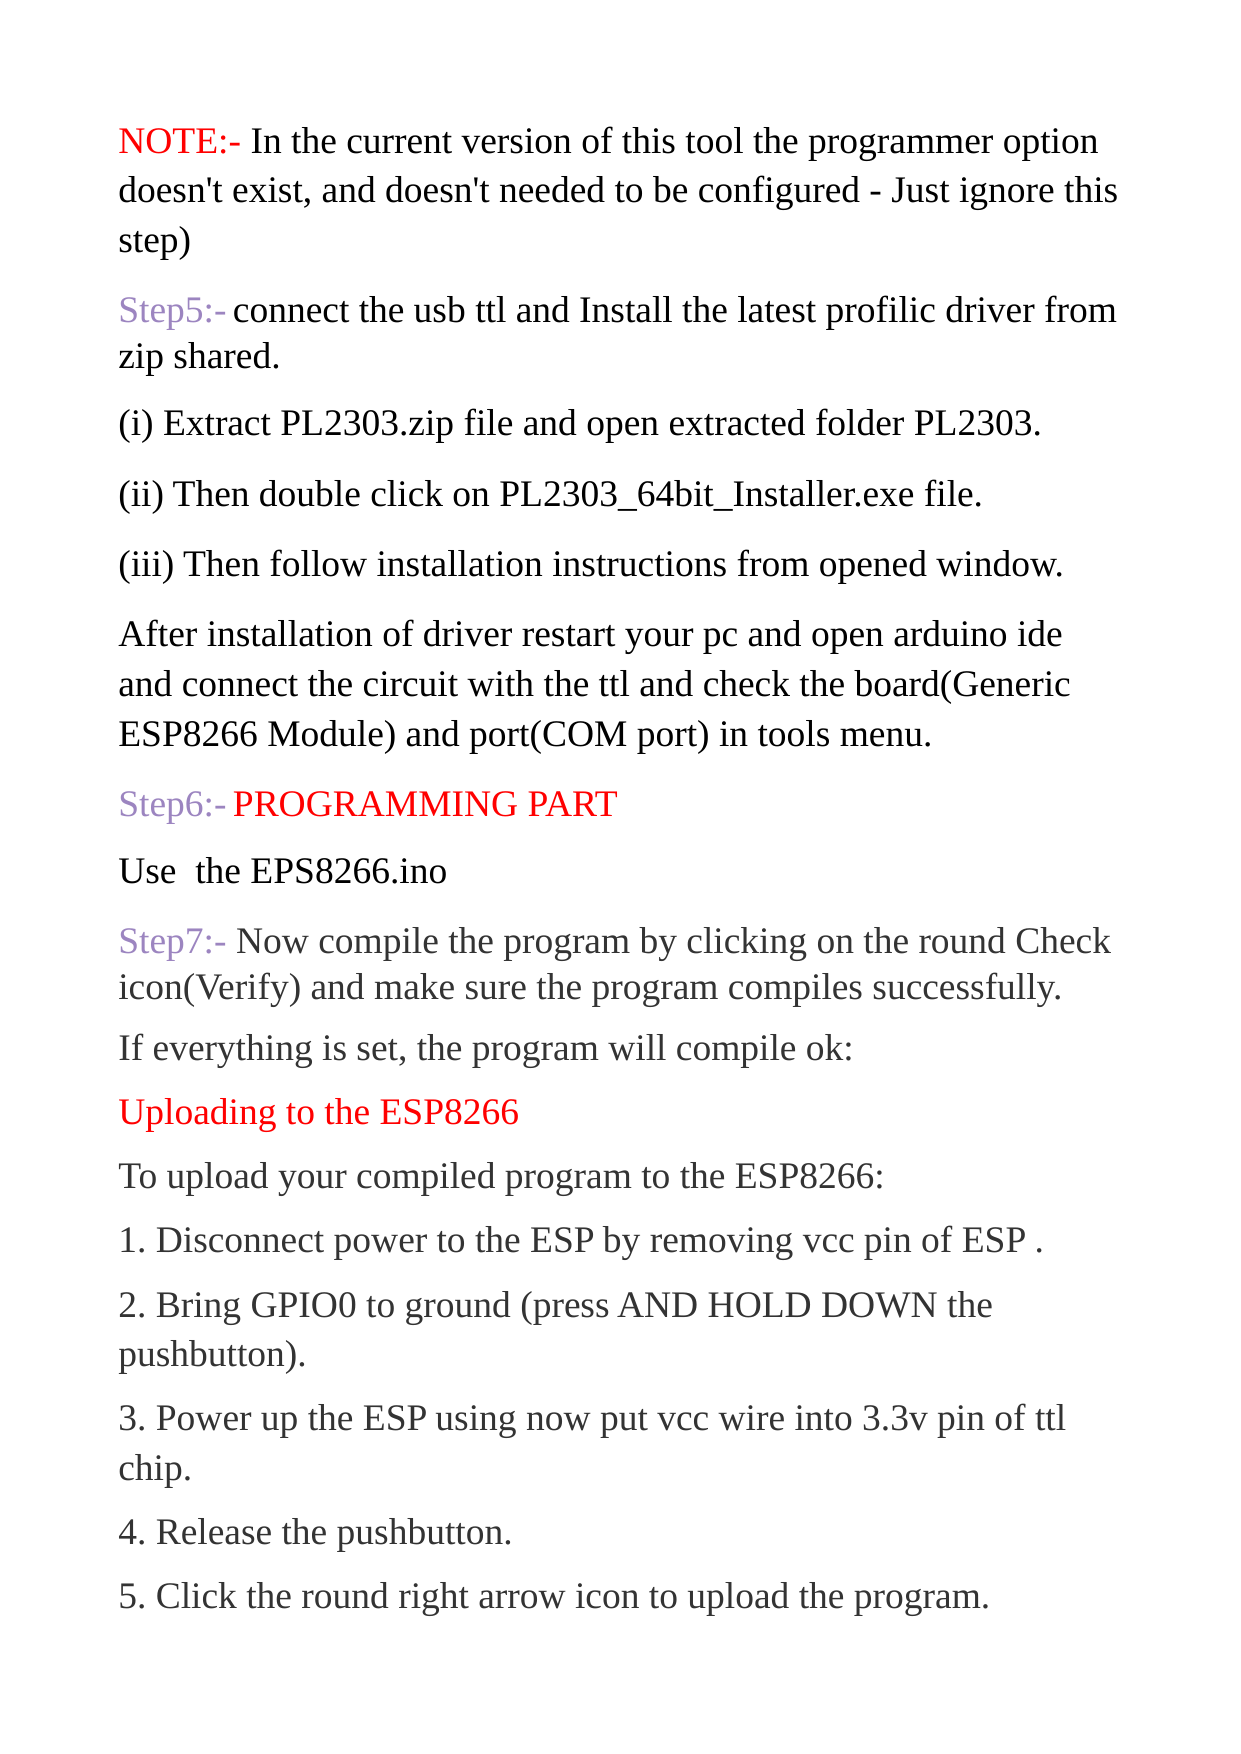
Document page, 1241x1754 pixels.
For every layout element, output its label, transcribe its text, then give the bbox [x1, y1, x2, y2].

text 5. Click the round right arrow icon to upload the program. [118, 1574, 1122, 1617]
text 4. Release the pushbutton. [118, 1509, 1122, 1553]
text 1. Disconnect power to the ESP by removing vcc pin of ESP . [118, 1218, 1122, 1261]
text Step6:- PROGRAMMING PART [118, 781, 1122, 824]
text 3. Power up the ESP using now put vcc wire into 3.3v pin of ttl chip. [118, 1396, 1122, 1488]
text Use the EPS8266.ino [118, 848, 1122, 891]
text (iii) Then follow installation instructions from opened window. [118, 541, 1122, 584]
text NOTE:- In the current version of this tool the programmer option doesn't exist, and doesn't needed to be configured - Just ignore this step) [118, 118, 1122, 260]
text If everything is set, the program will compile ok: [118, 1025, 1122, 1068]
text Step7:- Now compile the program by clicking on the round Check icon(Verify) and make sure the program compiles successfully. [118, 919, 1122, 1008]
text Uploading to the ESP8266 [118, 1089, 1122, 1133]
text (ii) Then double click on PL2303_64bit_Installer.exe file. [118, 471, 1122, 514]
text To upload your compiled program to the ESP8266: [118, 1154, 1122, 1197]
text 2. Bring GPIO0 to ground (press AND HOLD DOWN the pushbutton). [118, 1282, 1122, 1375]
text (i) Extract PL2303.zip file and open extracted folder PL2303. [118, 401, 1122, 444]
text Step5:- connect the usb ttl and Install the latest profilic driver from zip shared. [118, 288, 1122, 377]
text After installation of driver restart your pc and open arduino ide and connect the circuit with the ttl and check the board(Generic ESP8266 Module) and port(COM port) in tools menu. [118, 612, 1122, 754]
